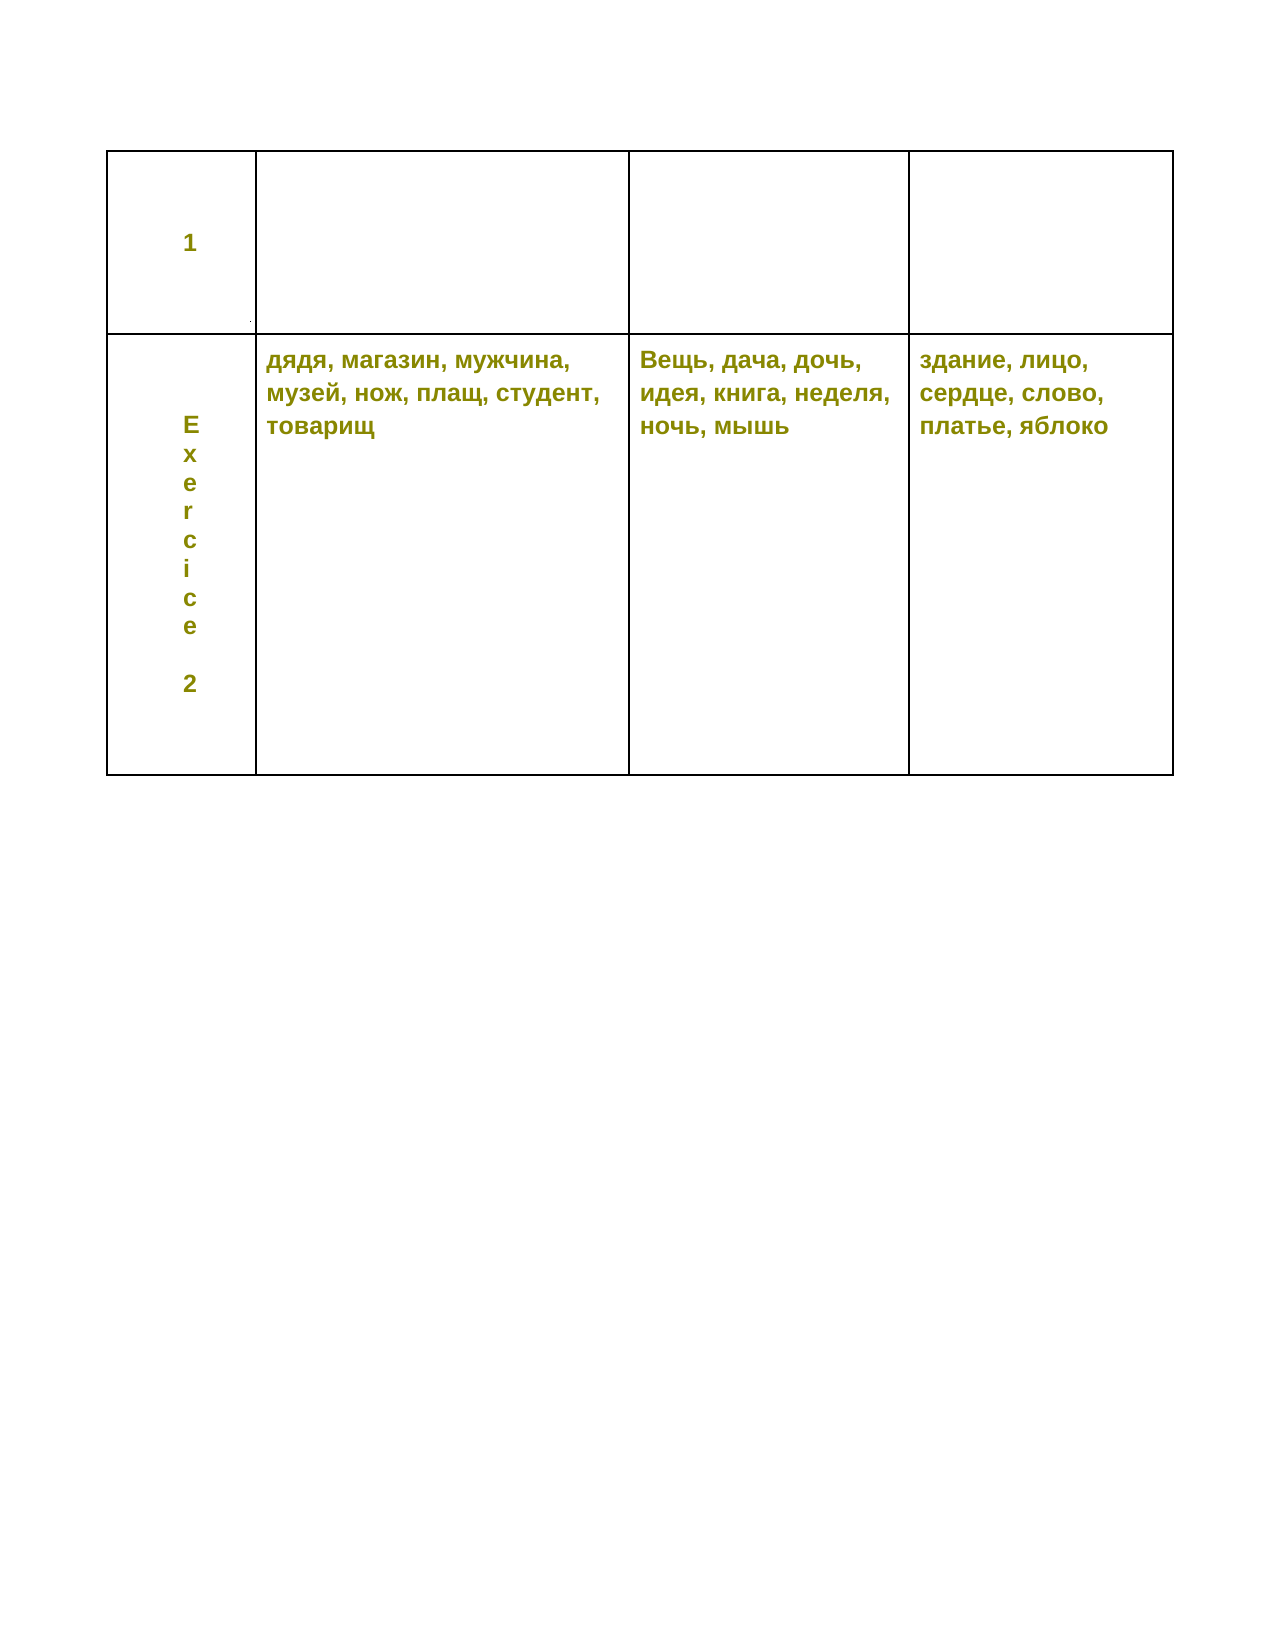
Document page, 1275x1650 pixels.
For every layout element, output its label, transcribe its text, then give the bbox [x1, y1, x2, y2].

table_cell здание, лицо, сердце, слово, платье, яблоко [910, 335, 1172, 773]
table_cell 1 [108, 152, 255, 332]
table_cell [257, 152, 628, 332]
table_cell [910, 152, 1172, 332]
table_cell дядя, магазин, мужчина, музей, нож, плащ, студент, товарищ [257, 335, 628, 773]
table_cell Вещь, дача, дочь, идея, книга, неделя, ночь, мышь [630, 335, 908, 773]
table_cell Exercice 2 [108, 335, 255, 773]
table_cell [630, 152, 908, 332]
